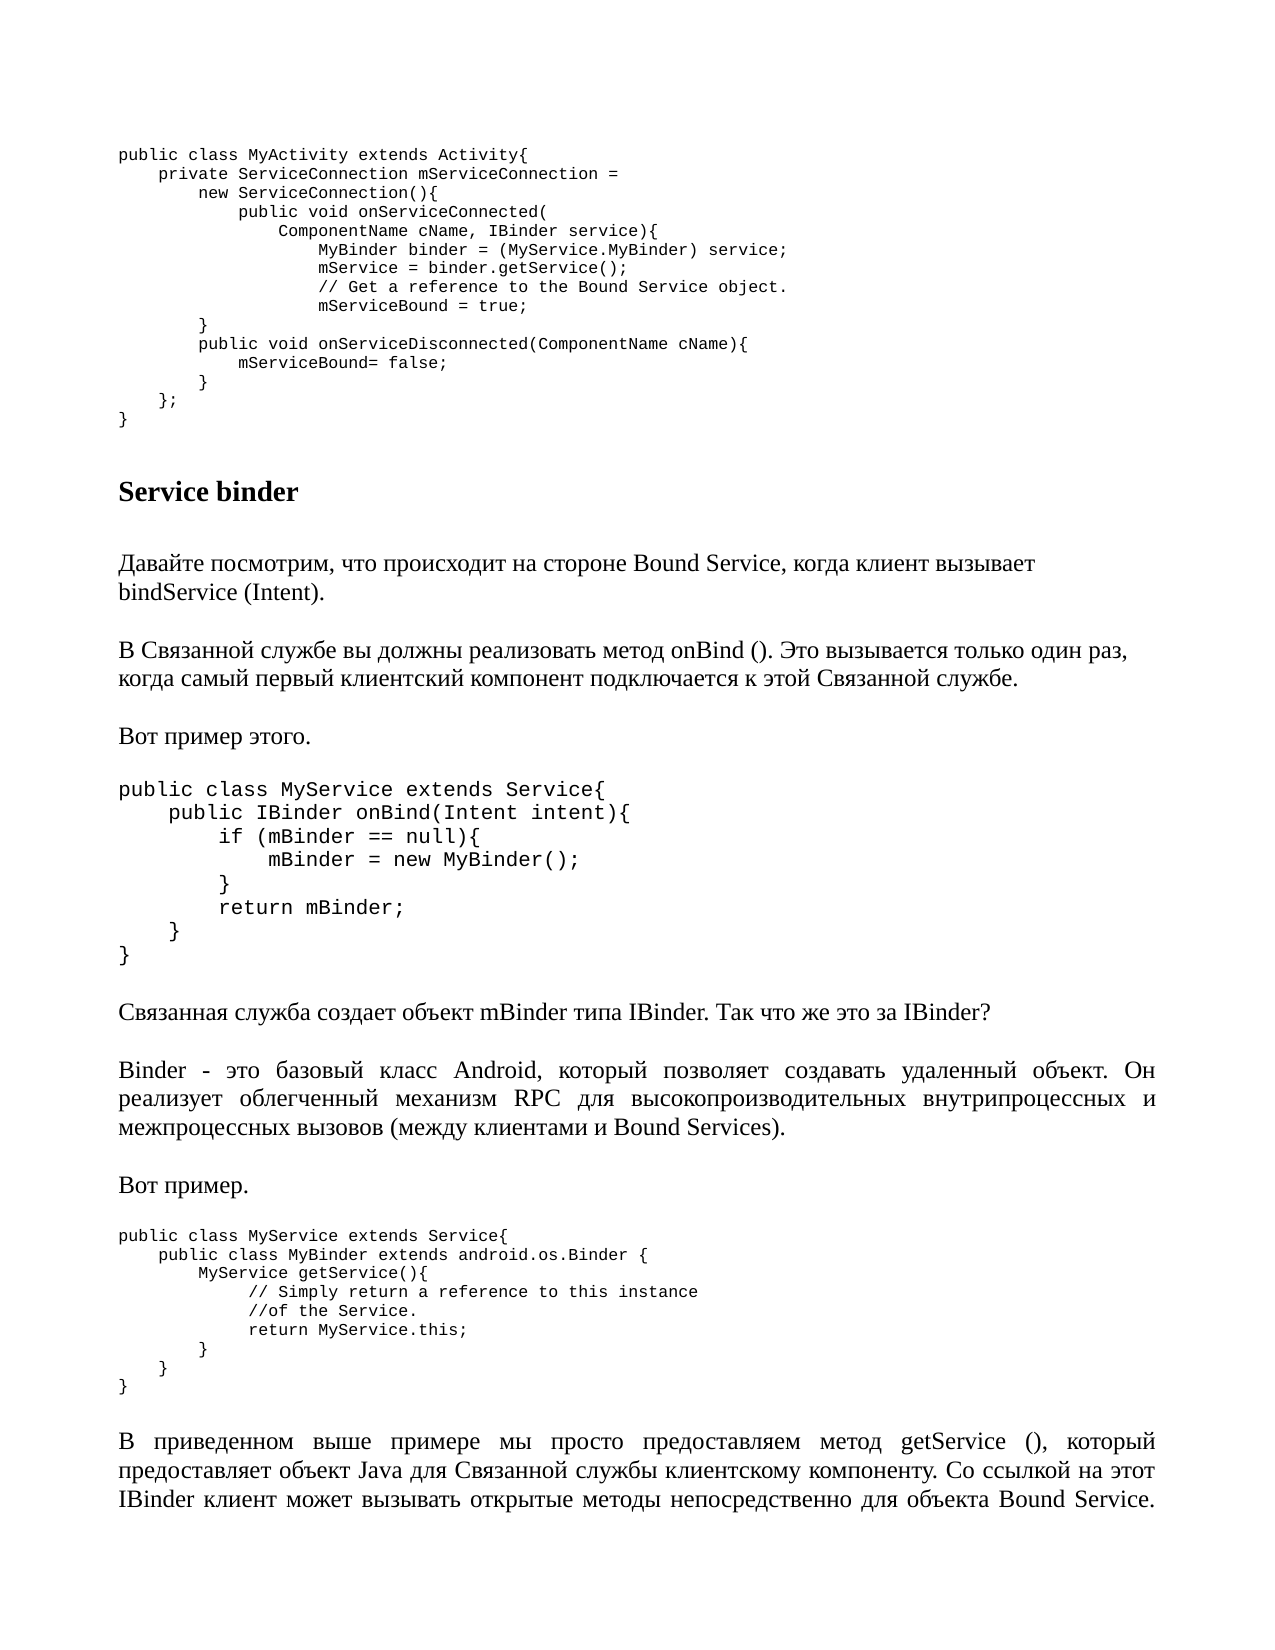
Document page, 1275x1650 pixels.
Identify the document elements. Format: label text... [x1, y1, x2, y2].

text } [118, 873, 1157, 897]
text Вот пример этого. [118, 721, 1157, 750]
subtitle Service binder [118, 474, 1157, 507]
text public class MyBinder extends android.os.Binder { [118, 1246, 1157, 1265]
text return MyService.this; [118, 1321, 1157, 1340]
text } [118, 920, 1157, 944]
text Вот пример. [118, 1170, 1157, 1198]
text return mBinder; [118, 897, 1157, 920]
text //of the Service. [118, 1303, 1157, 1321]
text MyService getService(){ [118, 1265, 1157, 1284]
text // Get a reference to the Bound Service object. [118, 279, 1157, 298]
text Давайте посмотрим, что происходит на стороне Bound Service, когда клиент вызывает bindService (Intent). [118, 548, 1157, 606]
text private ServiceConnection mServiceConnection = [118, 166, 1157, 184]
text public class MyService extends Service{ [118, 778, 1157, 802]
text mBinder = new MyBinder(); [118, 849, 1157, 873]
text } [118, 411, 1157, 430]
text В приведенном выше примере мы просто предоставляем метод getService (), который предоставляет объект Java для Связанной службы клиентскому компоненту. Со ссылкой на этот IBinder клиент может вызывать открытые методы непосредственно для объекта Bound Service. [118, 1426, 1157, 1513]
text }; [118, 392, 1157, 411]
text } [118, 373, 1157, 392]
text } [118, 1340, 1157, 1359]
text mServiceBound= false; [118, 354, 1157, 373]
text Связанная служба создает объект mBinder типа IBinder. Так что же это за IBinder? [118, 997, 1157, 1026]
text // Simply return a reference to this instance [118, 1284, 1157, 1303]
text Binder - это базовый класс Android, который позволяет создавать удаленный объект. Он реализует облегченный механизм RPC для высокопроизводительных внутрипроцессных и межпроцессных вызовов (между клиентами и Bound Services). [118, 1055, 1157, 1141]
text public void onServiceDisconnected(ComponentName cName){ [118, 335, 1157, 354]
text public IBinder onBind(Intent intent){ [118, 802, 1157, 826]
text mServiceBound = true; [118, 298, 1157, 317]
text public void onServiceConnected( [118, 203, 1157, 222]
text public class MyActivity extends Activity{ [118, 147, 1157, 166]
text } [118, 1378, 1157, 1397]
text new ServiceConnection(){ [118, 184, 1157, 203]
text В Связанной службе вы должны реализовать метод onBind (). Это вызывается только один раз, когда самый первый клиентский компонент подключается к этой Связанной службе. [118, 635, 1157, 692]
text MyBinder binder = (MyService.MyBinder) service; [118, 241, 1157, 260]
text public class MyService extends Service{ [118, 1227, 1157, 1246]
text } [118, 944, 1157, 968]
text } [118, 1359, 1157, 1378]
text if (mBinder == null){ [118, 826, 1157, 849]
text mService = binder.getService(); [118, 260, 1157, 279]
text ComponentName cName, IBinder service){ [118, 222, 1157, 241]
text } [118, 317, 1157, 335]
